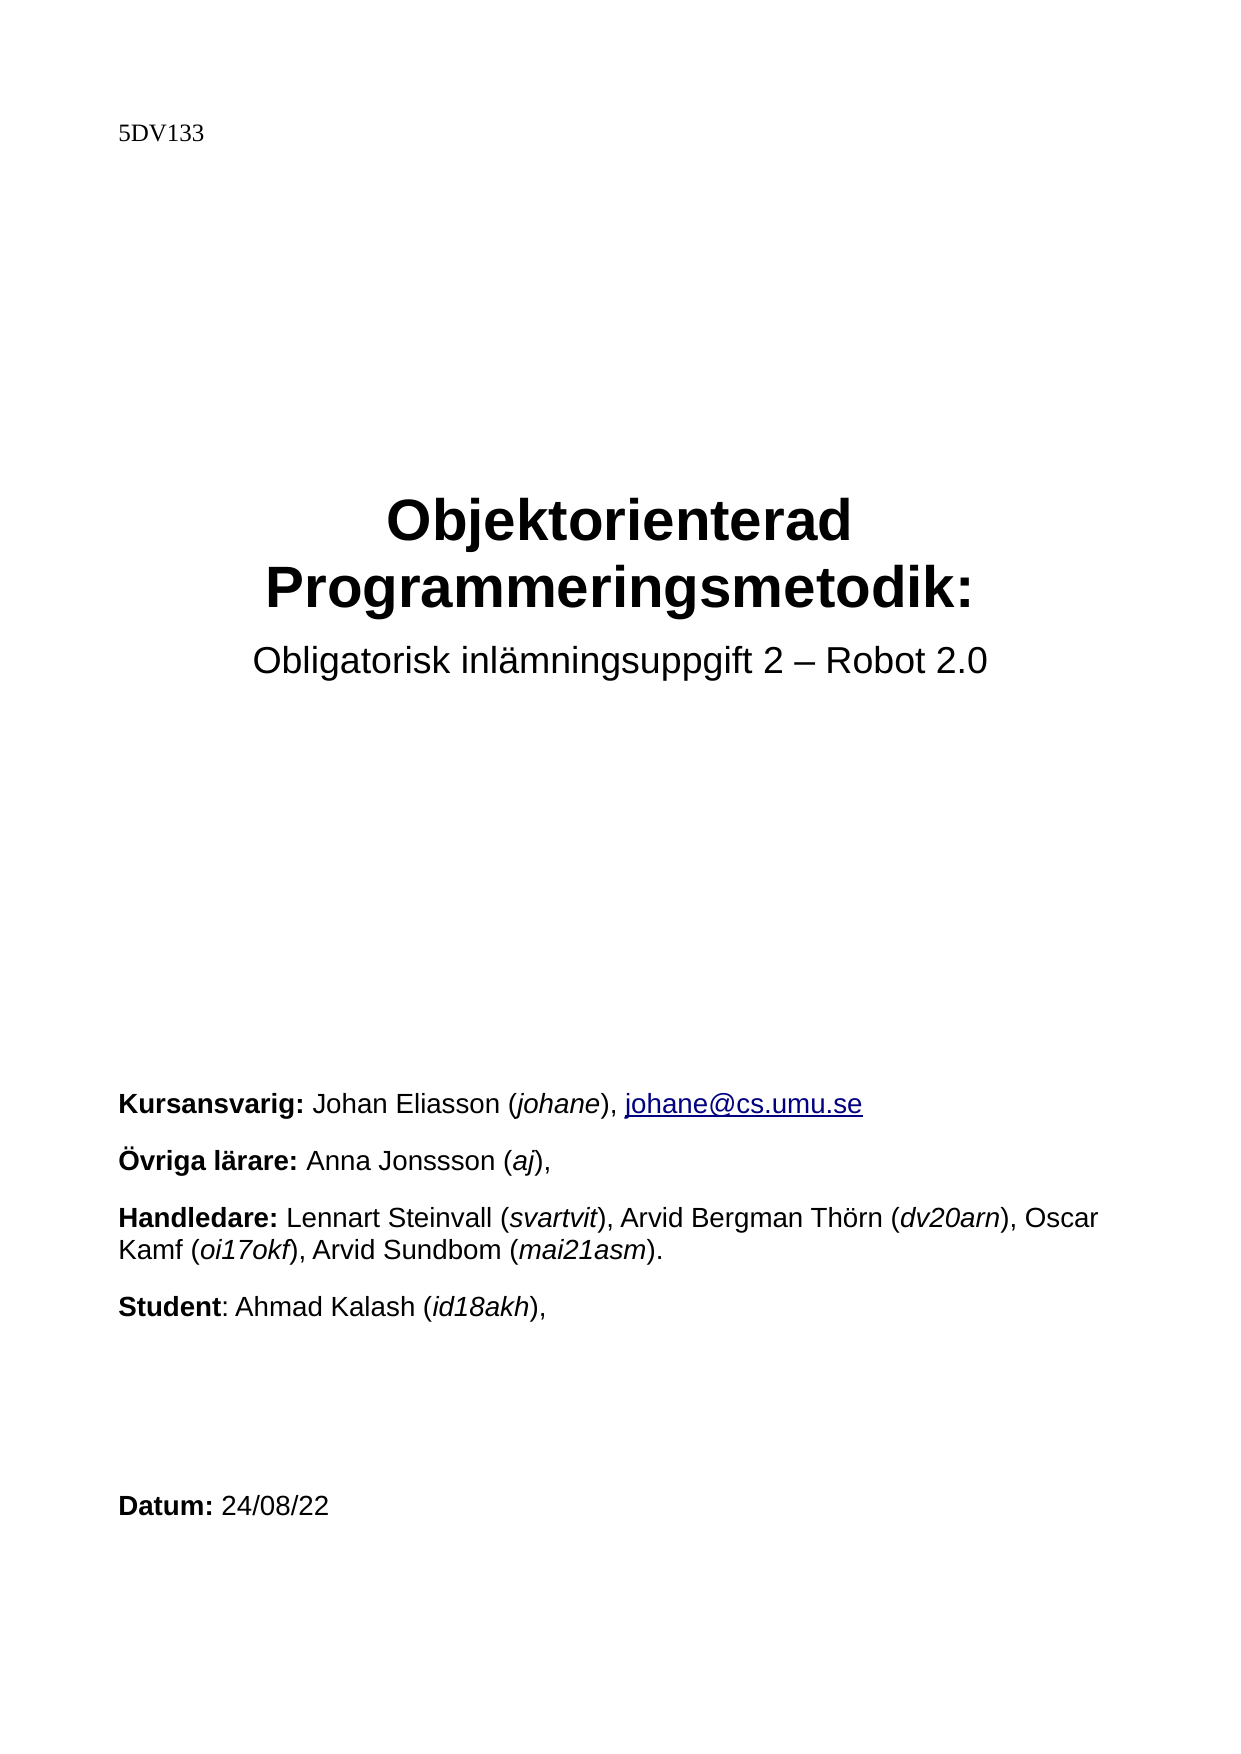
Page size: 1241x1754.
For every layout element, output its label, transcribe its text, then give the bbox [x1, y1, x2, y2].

subtitle Obligatorisk inlämningsuppgift 2 – Robot 2.0 [118, 638, 1122, 682]
subtitle Student: Ahmad Kalash (id18akh), [118, 1290, 1122, 1322]
subtitle Handledare: Lennart Steinvall (svartvit), Arvid Bergman Thörn (dv20arn), Oscar Kamf (oi17okf), Arvid Sundbom (mai21asm). [118, 1201, 1122, 1265]
subtitle Kursansvarig: Johan Eliasson (johane), johane@cs.umu.se [118, 1087, 1122, 1119]
subtitle Övriga lärare: Anna Jonssson (aj), [118, 1144, 1122, 1176]
title Objektorienterad Programmeringsmetodik: [118, 486, 1122, 620]
subtitle Datum: 24/08/22 [118, 1490, 1122, 1522]
text 5DV133 [118, 118, 1122, 147]
